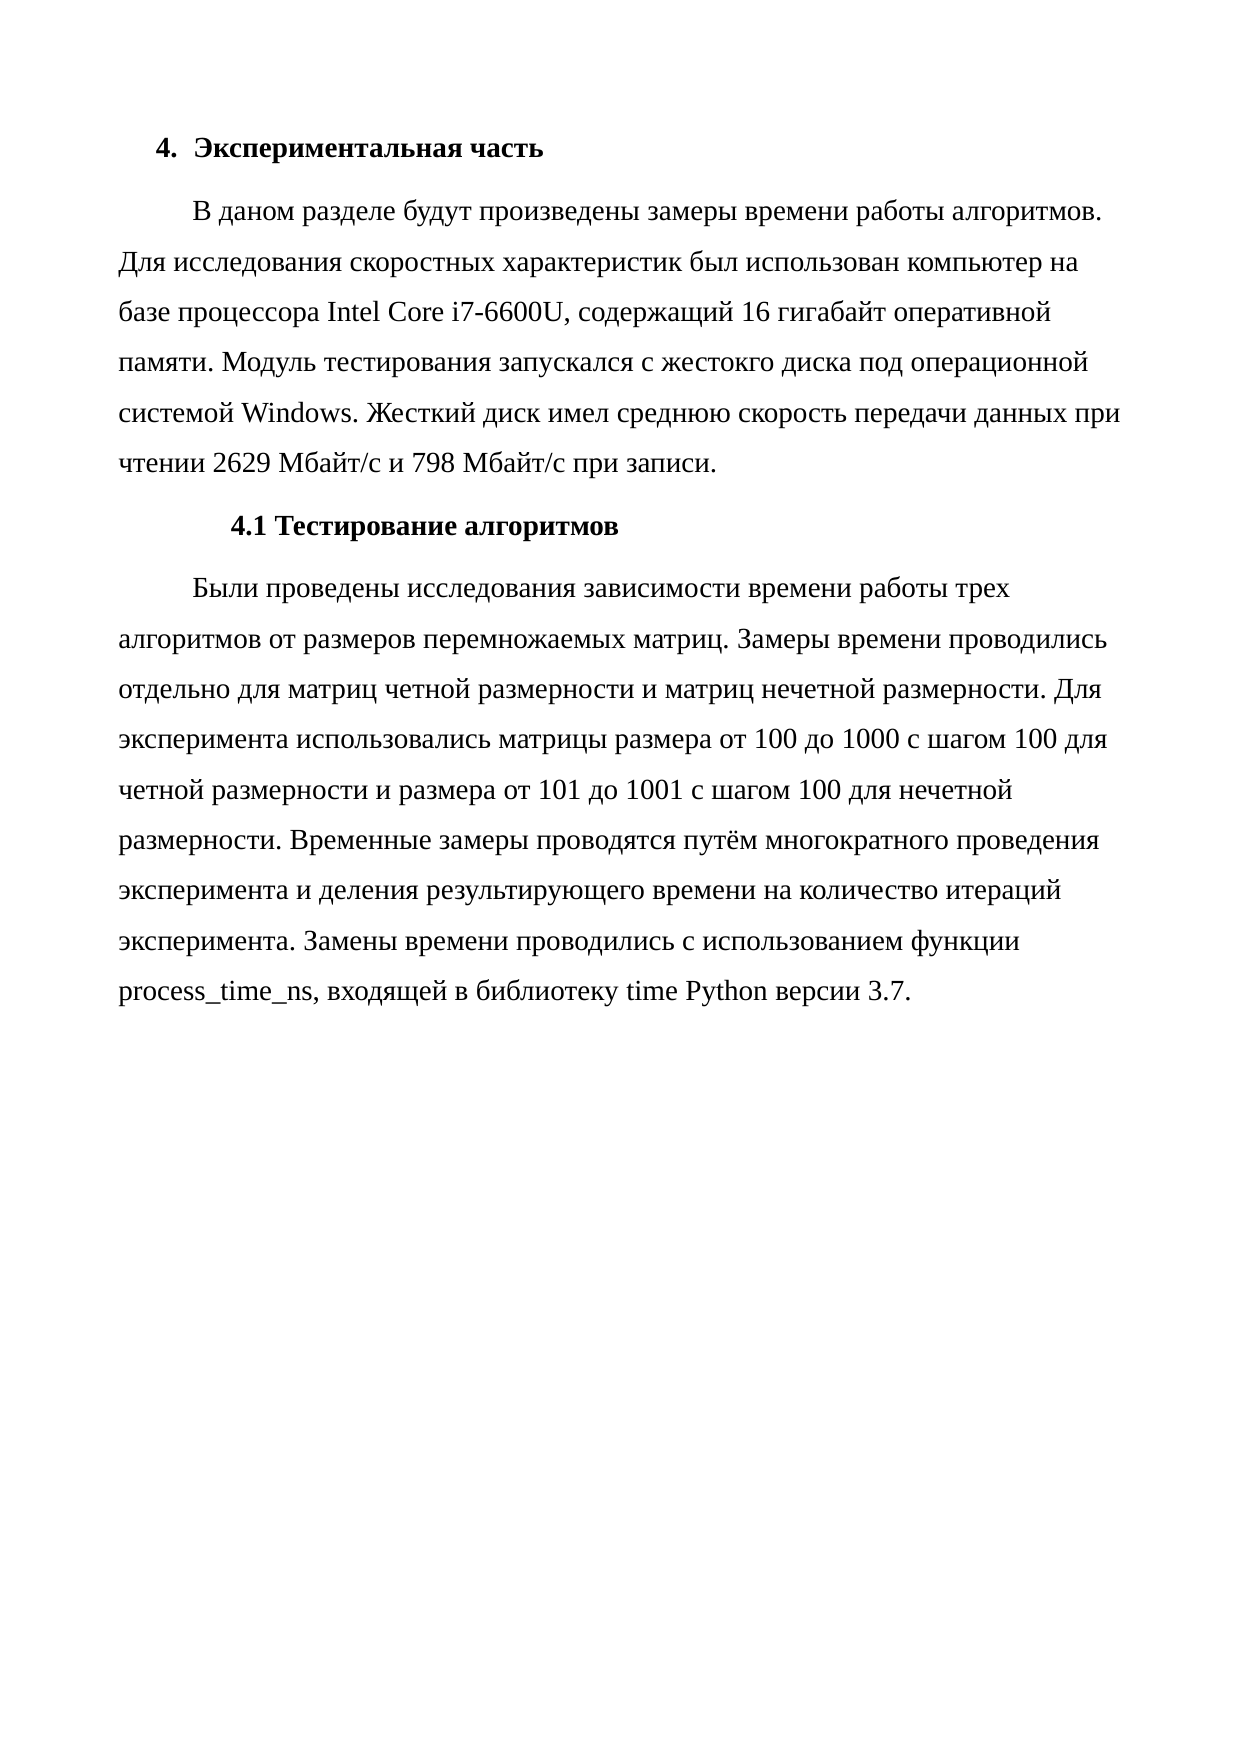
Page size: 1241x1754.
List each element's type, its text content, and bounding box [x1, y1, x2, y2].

list Экспериментальная часть [156, 131, 1122, 164]
text В даном разделе будут произведены замеры времени работы алгоритмов. Для исследования скоростных характеристик был использован компьютер на базе процессора Intel Core i7-6600U, содержащий 16 гигабайт оперативной памяти. Модуль тестирования запускался с жестокго диска под операционной системой Windows. Жесткий диск имел среднюю скорость передачи данных при чтении 2629 Мбайт/с и 798 Мбайт/с при записи. [118, 193, 1122, 478]
list 4.1 Тестирование алгоритмов [193, 508, 1122, 541]
text Были проведены исследования зависимости времени работы трех алгоритмов от размеров перемножаемых матриц. Замеры времени проводились отдельно для матриц четной размерности и матриц нечетной размерности. Для эксперимента использовались матрицы размера от 100 до 1000 с шагом 100 для четной размерности и размера от 101 до 1001 с шагом 100 для нечетной размерности. Временные замеры проводятся путём многократного проведения эксперимента и деления результирующего времени на количество итераций эксперимента. Замены времени проводились с использованием функции process_time_ns, входящей в библиотеку time Python версии 3.7. [118, 571, 1122, 1007]
